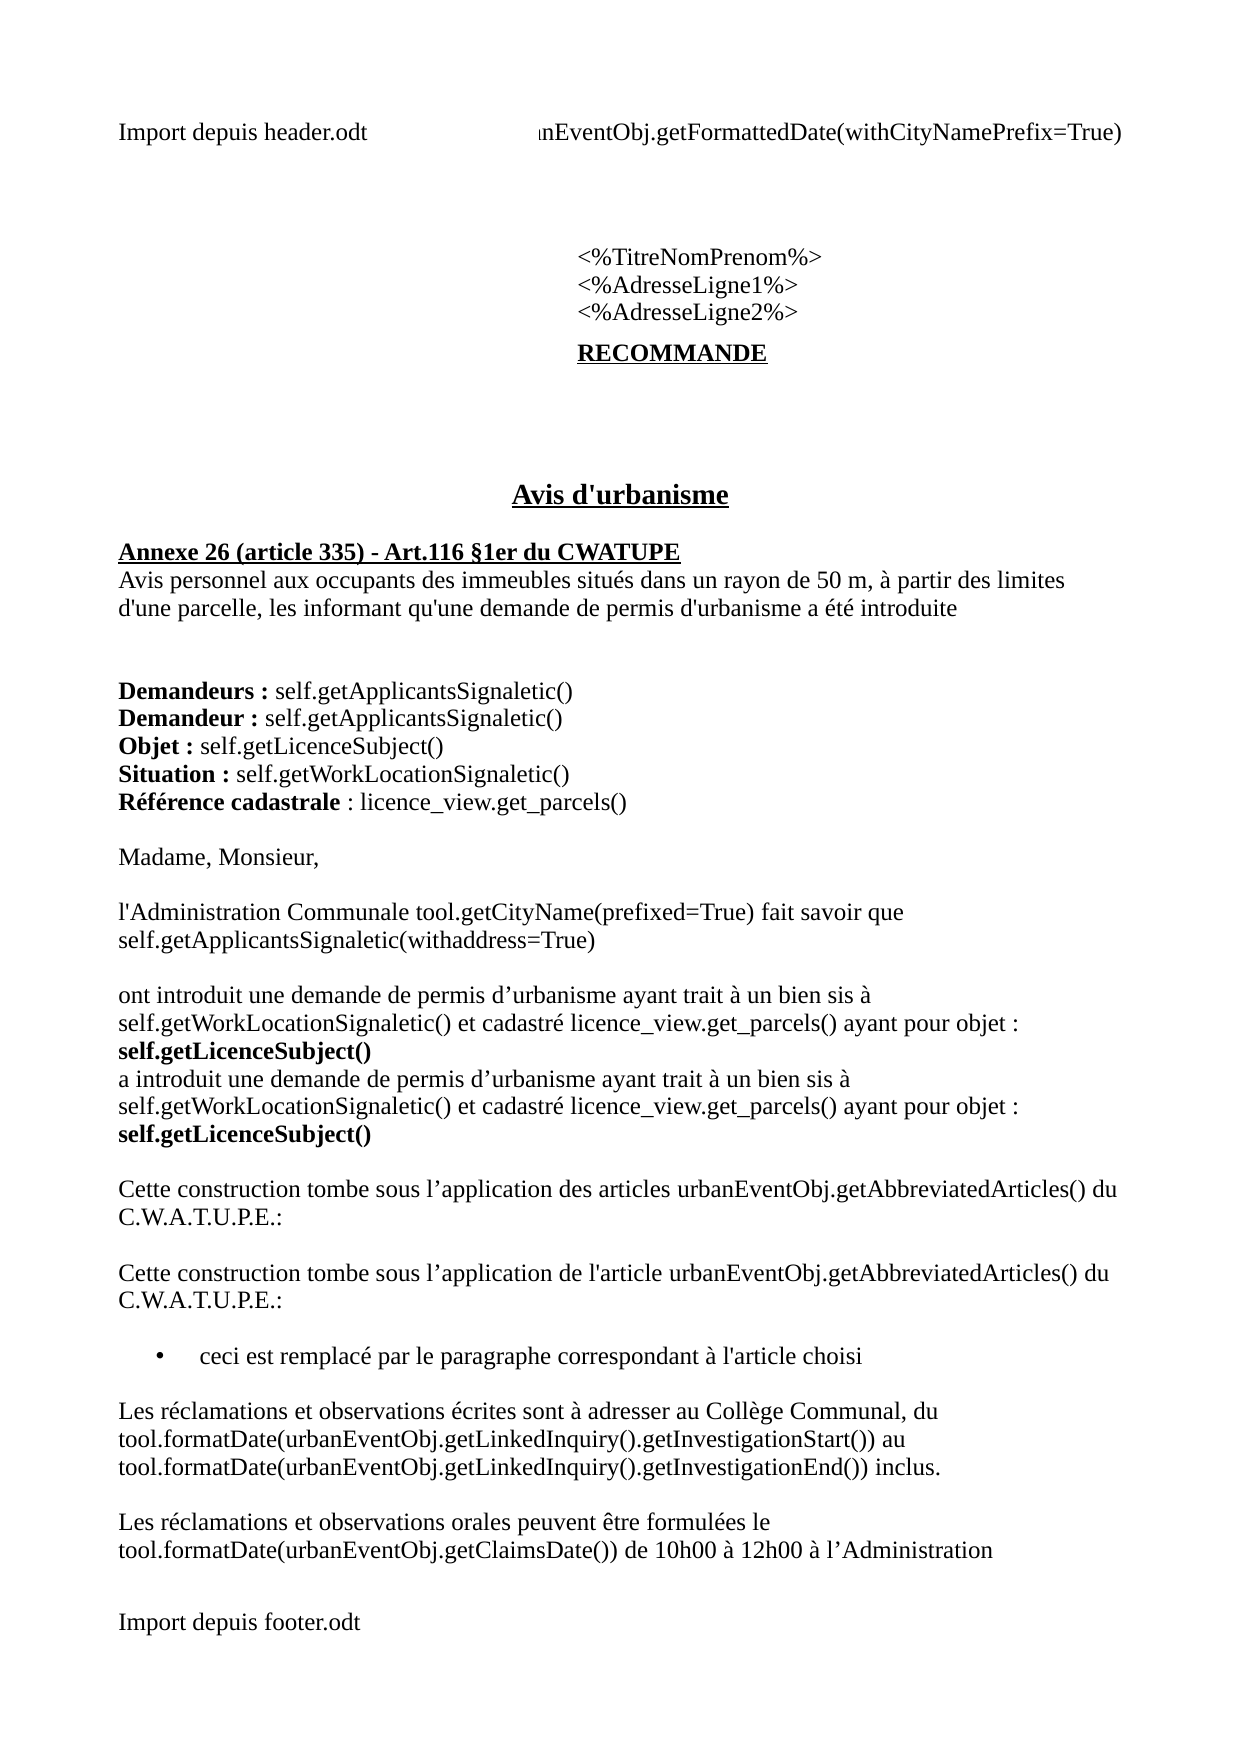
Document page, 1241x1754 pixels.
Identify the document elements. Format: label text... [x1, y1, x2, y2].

text l'Administration Communale tool.getCityName(prefixed=True) fait savoir que self.getApplicantsSignaletic(withaddress=True) [118, 898, 1122, 954]
text Les réclamations et observations écrites sont à adresser au Collège Communal, du tool.formatDate(urbanEventObj.getLinkedInquiry().getInvestigationStart()) au tool.formatDate(urbanEventObj.getLinkedInquiry().getInvestigationEnd()) inclus. [118, 1397, 1122, 1480]
text Demandeurs : self.getApplicantsSignaletic() [118, 677, 1122, 704]
text Référence cadastrale : licence_view.get_parcels() [118, 788, 1122, 815]
title Avis d'urbanisme [118, 478, 1122, 511]
text <%TitreNomPrenom%> <%AdresseLigne1%> <%AdresseLigne2%> [577, 243, 1028, 326]
text Cette construction tombe sous l’application de l'article urbanEventObj.getAbbreviatedArticles() du C.W.A.T.U.P.E.: [118, 1231, 1122, 1314]
text Objet : self.getLicenceSubject() [118, 732, 1122, 760]
text Avis personnel aux occupants des immeubles situés dans un rayon de 50 m, à partir des limites d'une parcelle, les informant qu'une demande de permis d'urbanisme a été introduite [118, 566, 1122, 621]
text Cette construction tombe sous l’application des articles urbanEventObj.getAbbreviatedArticles() du C.W.A.T.U.P.E.: [118, 1148, 1122, 1231]
text Les réclamations et observations orales peuvent être formulées le tool.formatDate(urbanEventObj.getClaimsDate()) de 10h00 à 12h00 à l’Administration [118, 1508, 1122, 1563]
text ont introduit une demande de permis d’urbanisme ayant trait à un bien sis à self.getWorkLocationSignaletic() et cadastré licence_view.get_parcels() ayant pour objet : self.getLicenceSubject() [118, 982, 1122, 1065]
text urbanEventObj.getFormattedDate(withCityNamePrefix=True) [118, 118, 1122, 427]
text Madame, Monsieur, [118, 843, 1122, 871]
text a introduit une demande de permis d’urbanisme ayant trait à un bien sis à self.getWorkLocationSignaletic() et cadastré licence_view.get_parcels() ayant pour objet : self.getLicenceSubject() [118, 1065, 1122, 1148]
title Annexe 26 (article 335) - Art.116 §1er du CWATUPE [118, 538, 1122, 566]
list ceci est remplacé par le paragraphe correspondant à l'article choisi [156, 1342, 1122, 1369]
text RECOMMANDE [577, 339, 1028, 366]
text Demandeur : self.getApplicantsSignaletic() [118, 704, 1122, 732]
text Situation : self.getWorkLocationSignaletic() [118, 760, 1122, 788]
text Import depuis header.odt [118, 118, 539, 146]
